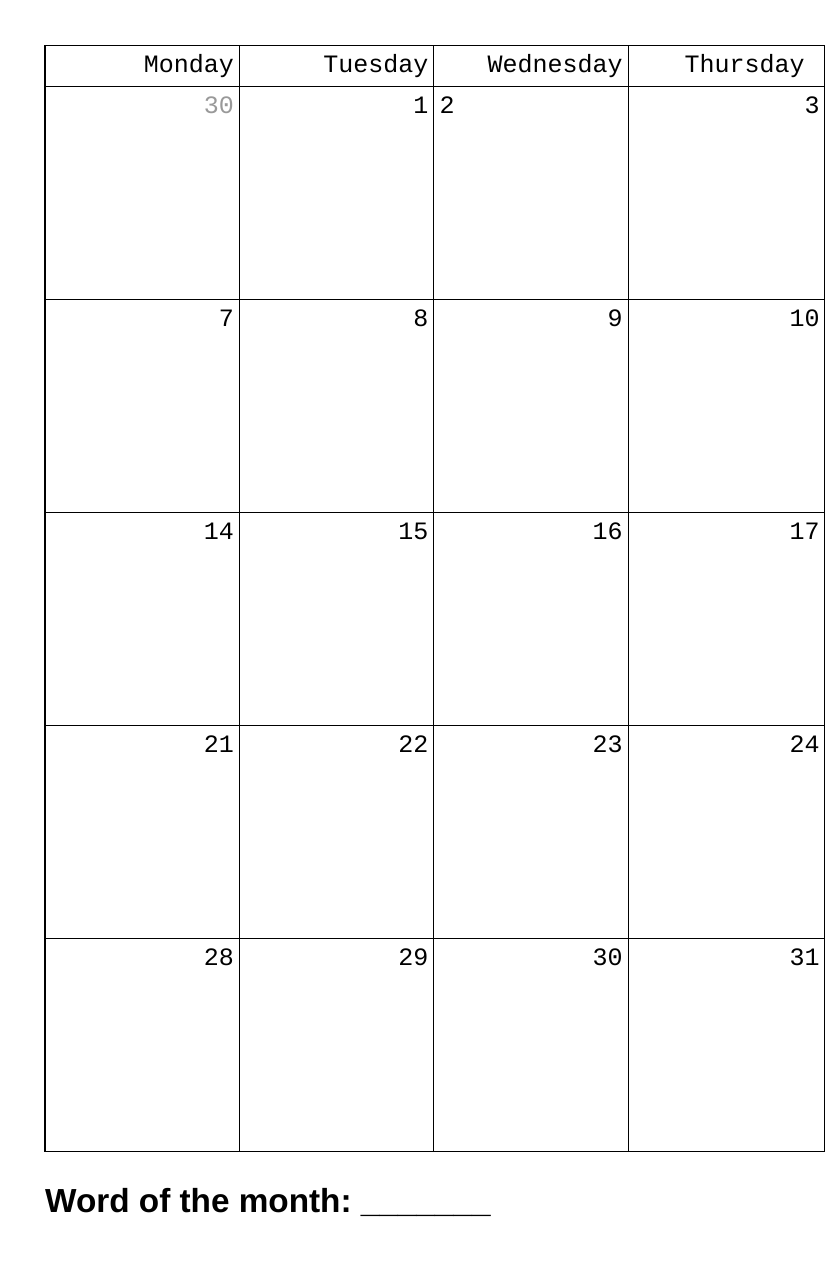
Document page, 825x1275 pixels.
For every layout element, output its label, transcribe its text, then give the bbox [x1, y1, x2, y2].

table_cell 28 [46, 939, 239, 1151]
table_cell 21 [46, 726, 239, 938]
table_cell 9 [434, 300, 628, 512]
table_cell 31 [629, 939, 824, 1151]
table_cell 3 [629, 87, 824, 299]
table_cell 15 [240, 513, 433, 725]
table_cell 10 [629, 300, 824, 512]
table_cell 1 [240, 87, 433, 299]
table_cell 23 [434, 726, 628, 938]
table_cell 7 [46, 300, 239, 512]
table_cell 29 [240, 939, 433, 1151]
table_header Wednesday [434, 46, 628, 86]
table_cell 30 [434, 939, 628, 1151]
table_cell 2 [434, 87, 628, 299]
table_cell 16 [434, 513, 628, 725]
table_cell 30 [46, 87, 239, 299]
table_header Monday [46, 46, 239, 86]
table_header Thursday [629, 46, 824, 86]
table_cell 8 [240, 300, 433, 512]
table_cell 17 [629, 513, 824, 725]
table_cell 14 [46, 513, 239, 725]
table_header Tuesday [240, 46, 433, 86]
table_cell 24 [629, 726, 824, 938]
table_cell 22 [240, 726, 433, 938]
subtitle Word of the month: _______ [45, 1181, 825, 1219]
